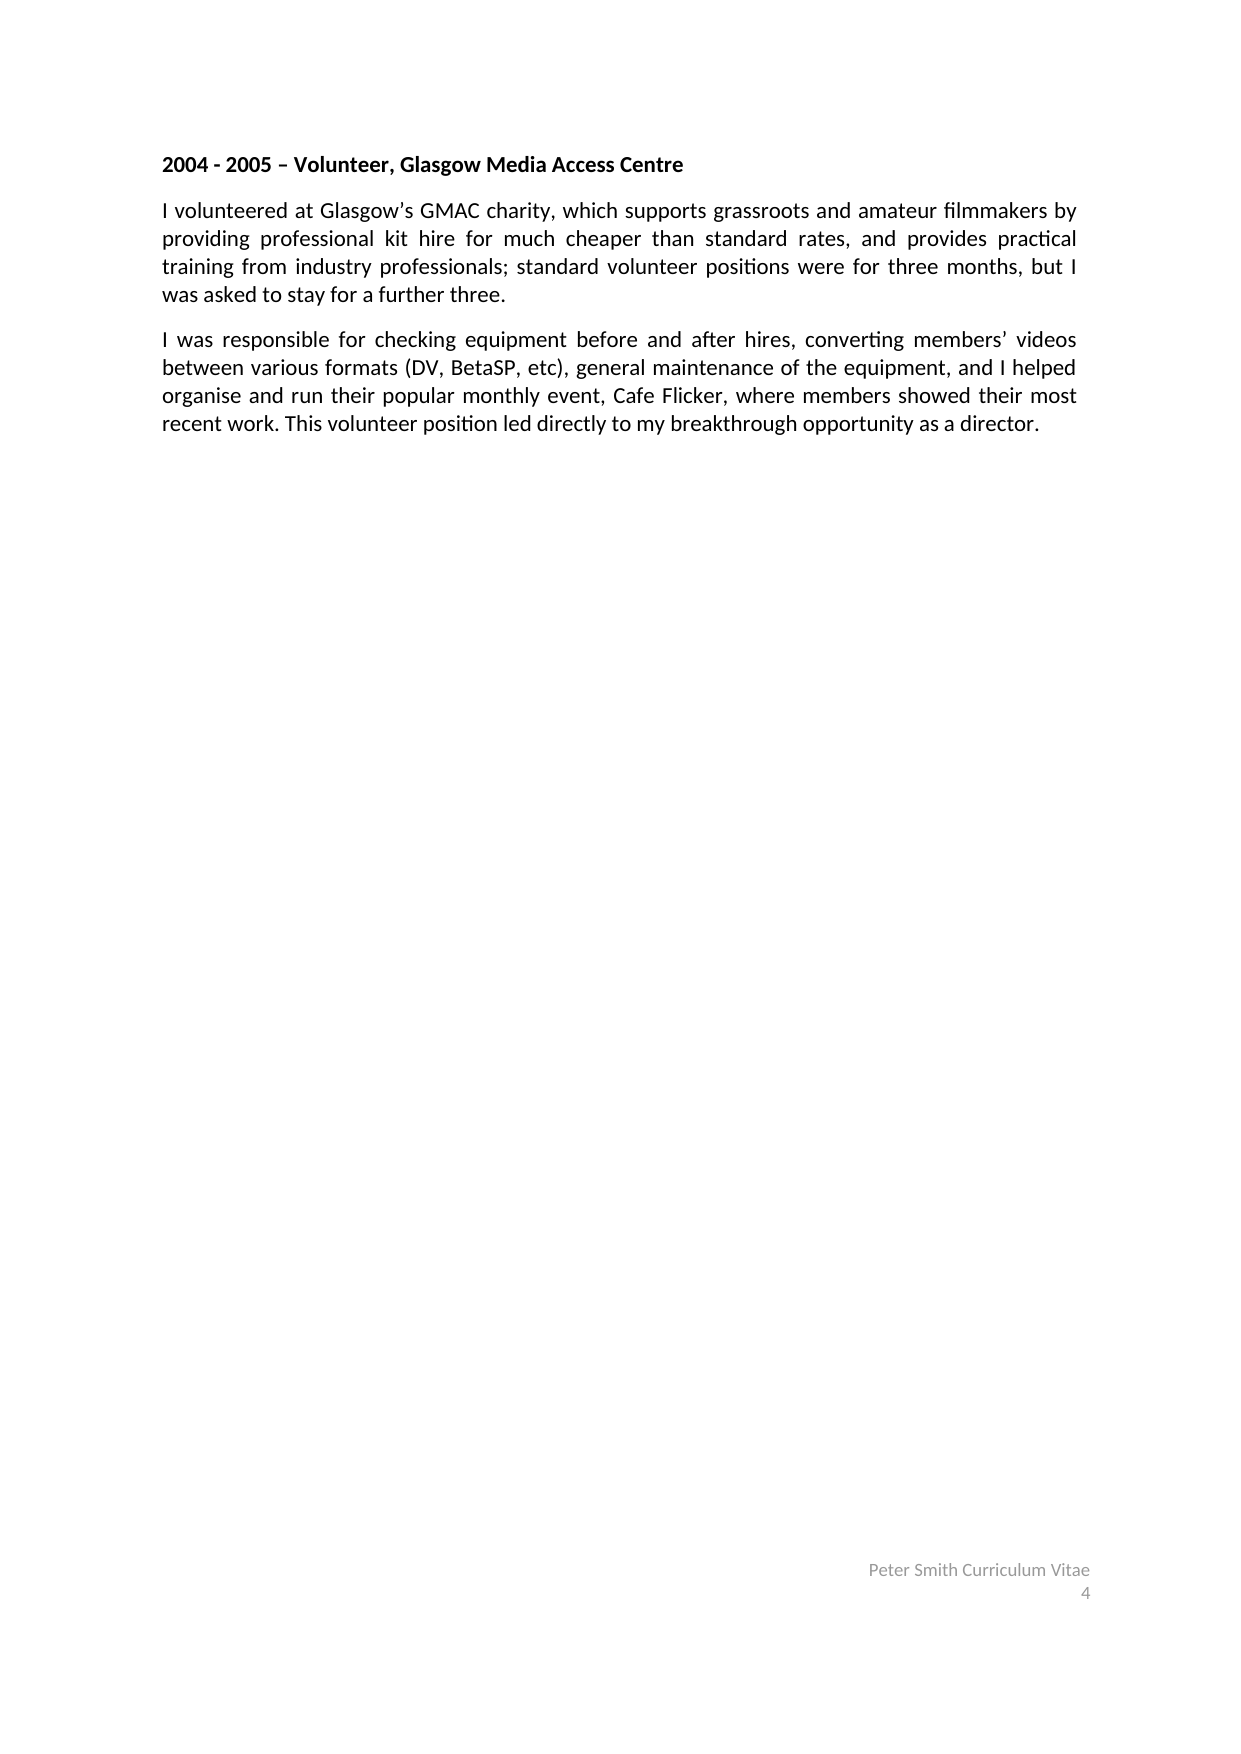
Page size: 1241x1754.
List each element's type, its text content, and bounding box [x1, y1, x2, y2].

text I volunteered at Glasgow’s GMAC charity, which supports grassroots and amateur filmmakers by providing professional kit hire for much cheaper than standard rates, and provides practical training from industry professionals; standard volunteer positions were for three months, but I was asked to stay for a further three. [162, 196, 1078, 308]
text 2004 - 2005 – Volunteer, Glasgow Media Access Centre [162, 150, 1090, 178]
text I was responsible for checking equipment before and after hires, converting members’ videos between various formats (DV, BetaSP, etc), general maintenance of the equipment, and I helped organise and run their popular monthly event, Cafe Flicker, where members showed their most recent work. This volunteer position led directly to my breakthrough opportunity as a director. [162, 326, 1078, 438]
